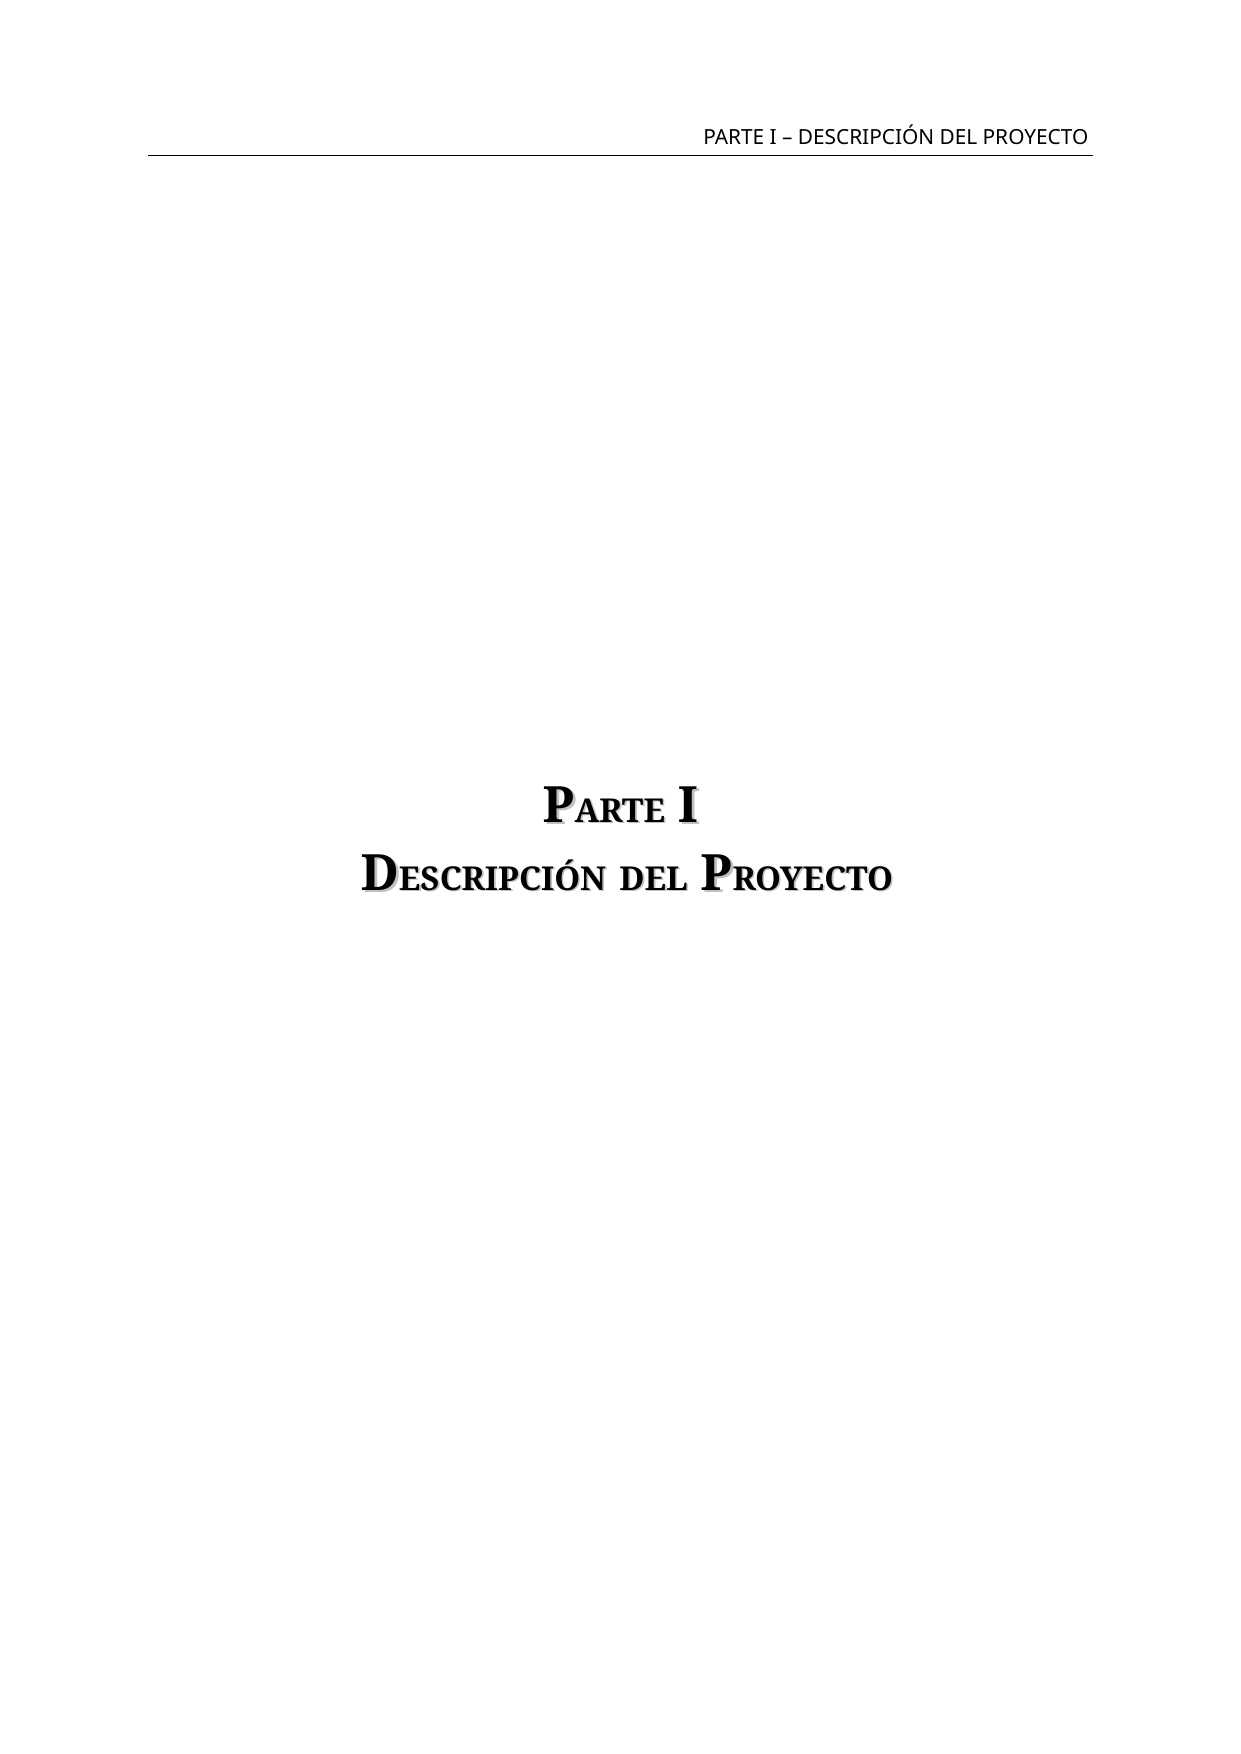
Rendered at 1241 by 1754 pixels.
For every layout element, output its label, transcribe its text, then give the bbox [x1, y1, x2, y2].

subtitle Parte I Descripción del Proyecto [148, 769, 1093, 905]
